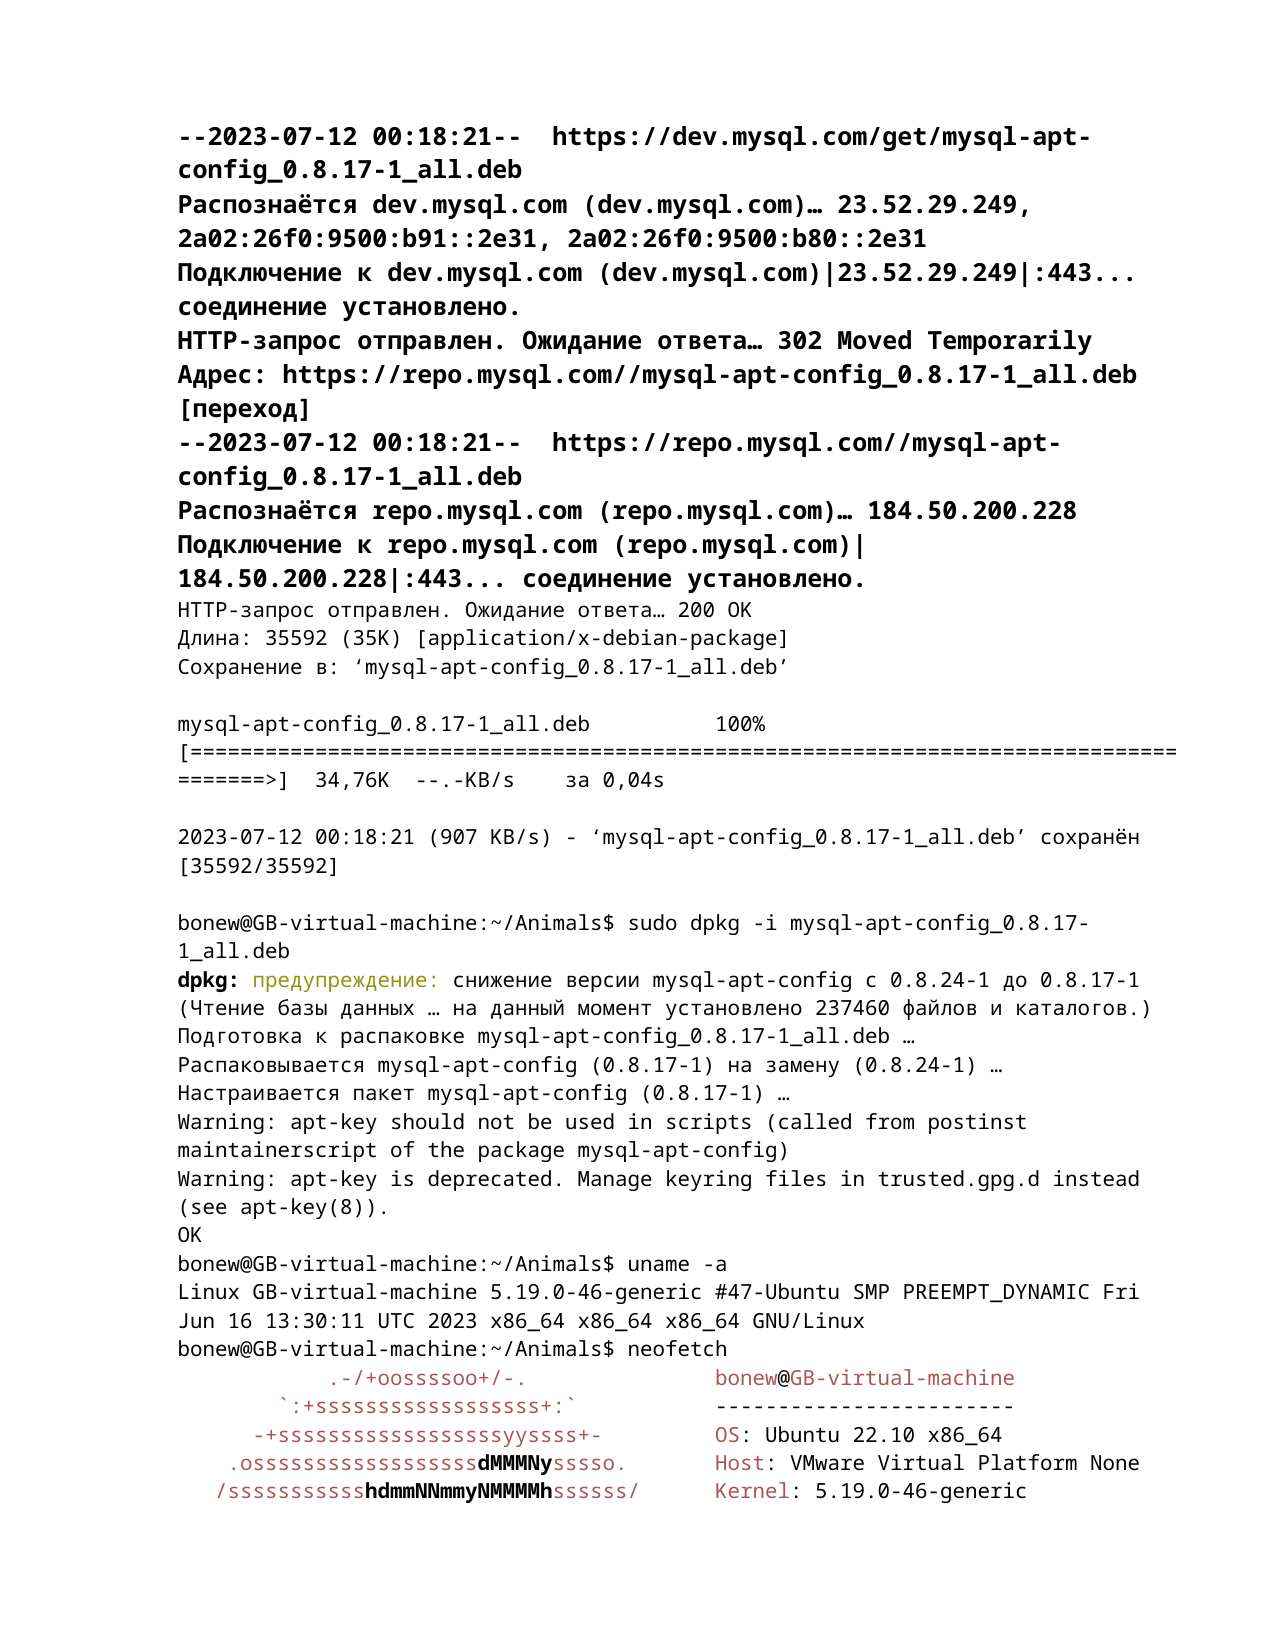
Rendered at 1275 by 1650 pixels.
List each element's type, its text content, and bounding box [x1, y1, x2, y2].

text Длина: 35592 (35K) [application/x-debian-package] [177, 623, 1186, 652]
text .-/+oossssoo+/-. bonew@GB-virtual-machine [177, 1363, 1186, 1391]
text .ossssssssssssssssssdMMMNysssso. Host: VMware Virtual Platform None [177, 1448, 1186, 1477]
text mysql-apt-config_0.8.17-1_all.deb 100%[======================================================================================>] 34,76K --.-KB/s за 0,04s [177, 709, 1186, 794]
text Warning: apt-key is deprecated. Manage keyring files in trusted.gpg.d instead (see apt-key(8)). [177, 1164, 1186, 1221]
text (Чтение базы данных … на данный момент установлено 237460 файлов и каталогов.) [177, 993, 1186, 1022]
text Адрес: https://repo.mysql.com//mysql-apt-config_0.8.17-1_all.deb [переход] [177, 357, 1186, 425]
text HTTP-запрос отправлен. Ожидание ответа… 200 OK [177, 595, 1186, 623]
text Warning: apt-key should not be used in scripts (called from postinst maintainerscript of the package mysql-apt-config) [177, 1107, 1186, 1164]
text --2023-07-12 00:18:21-- https://repo.mysql.com//mysql-apt-config_0.8.17-1_all.deb [177, 425, 1186, 493]
text bonew@GB-virtual-machine:~/Animals$ uname -a [177, 1249, 1186, 1277]
text `:+ssssssssssssssssss+:` ------------------------ [177, 1391, 1186, 1420]
text OK [177, 1221, 1186, 1249]
text Подготовка к распаковке mysql-apt-config_0.8.17-1_all.deb … [177, 1022, 1186, 1050]
text Настраивается пакет mysql-apt-config (0.8.17-1) … [177, 1078, 1186, 1107]
text Распаковывается mysql-apt-config (0.8.17-1) на замену (0.8.24-1) … [177, 1050, 1186, 1078]
text --2023-07-12 00:18:21-- https://dev.mysql.com/get/mysql-apt-config_0.8.17-1_all.deb [177, 118, 1186, 186]
text Подключение к dev.mysql.com (dev.mysql.com)|23.52.29.249|:443... соединение установлено. [177, 254, 1186, 322]
text Распознаётся dev.mysql.com (dev.mysql.com)… 23.52.29.249, 2a02:26f0:9500:b91::2e31, 2a02:26f0:9500:b80::2e31 [177, 186, 1186, 254]
text bonew@GB-virtual-machine:~/Animals$ neofetch [177, 1334, 1186, 1363]
text Linux GB-virtual-machine 5.19.0-46-generic #47-Ubuntu SMP PREEMPT_DYNAMIC Fri Jun 16 13:30:11 UTC 2023 x86_64 x86_64 x86_64 GNU/Linux [177, 1277, 1186, 1334]
text HTTP-запрос отправлен. Ожидание ответа… 302 Moved Temporarily [177, 322, 1186, 357]
text dpkg: предупреждение: снижение версии mysql-apt-config с 0.8.24-1 до 0.8.17-1 [177, 965, 1186, 993]
text bonew@GB-virtual-machine:~/Animals$ sudo dpkg -i mysql-apt-config_0.8.17-1_all.deb [177, 908, 1186, 965]
text Распознаётся repo.mysql.com (repo.mysql.com)… 184.50.200.228 [177, 493, 1186, 527]
text Сохранение в: ‘mysql-apt-config_0.8.17-1_all.deb’ [177, 652, 1186, 680]
text Подключение к repo.mysql.com (repo.mysql.com)|184.50.200.228|:443... соединение установлено. [177, 527, 1186, 595]
text -+ssssssssssssssssssyyssss+- OS: Ubuntu 22.10 x86_64 [177, 1420, 1186, 1448]
text 2023-07-12 00:18:21 (907 KB/s) - ‘mysql-apt-config_0.8.17-1_all.deb’ сохранён [35592/35592] [177, 822, 1186, 879]
text /ssssssssssshdmmNNmmyNMMMMhssssss/ Kernel: 5.19.0-46-generic [177, 1477, 1186, 1505]
